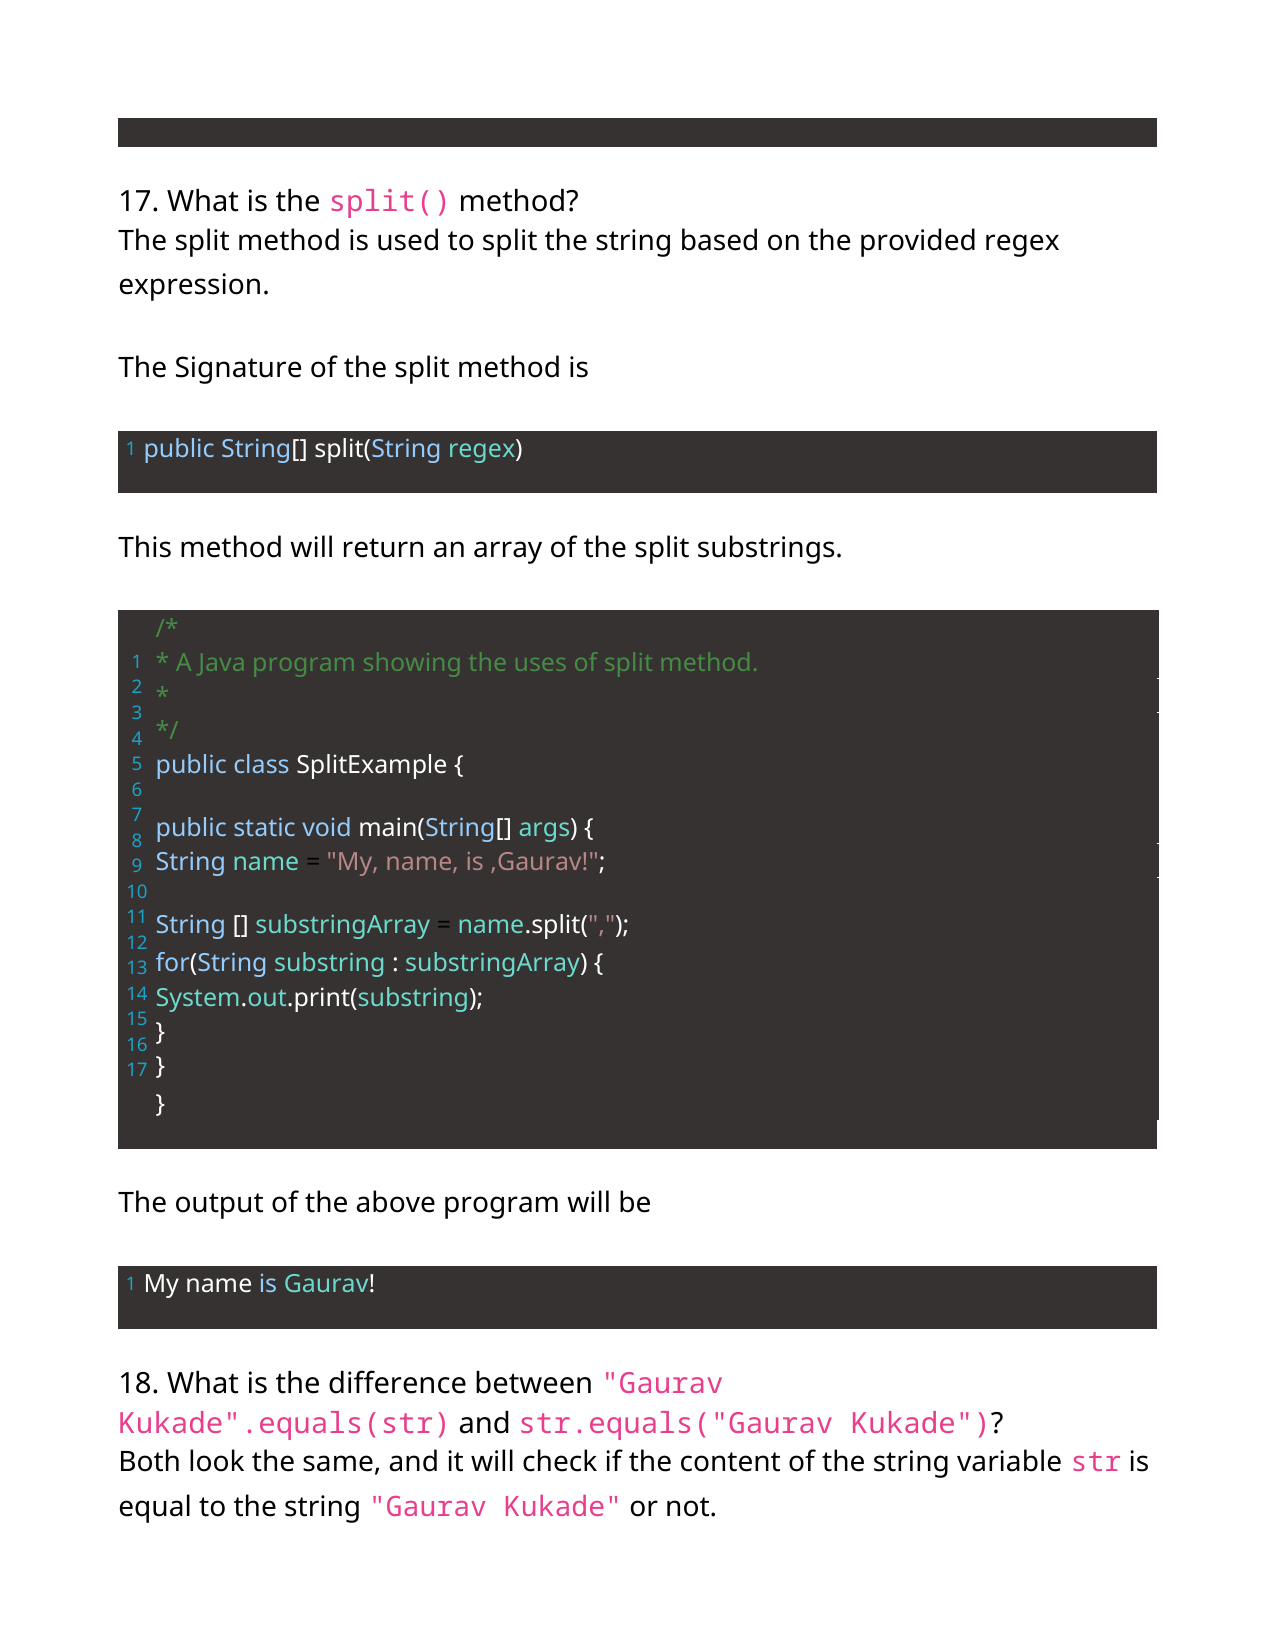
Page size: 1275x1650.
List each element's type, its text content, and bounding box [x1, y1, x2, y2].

text The Signature of the split method is [118, 347, 1157, 386]
text The output of the above program will be [118, 1183, 1157, 1221]
table_header 1 [118, 431, 143, 465]
table_header 1 [118, 1266, 143, 1300]
table_header 1 2 3 4 5 6 7 8 9 10 11 12 13 14 15 16 17 [118, 610, 155, 1120]
text This method will return an array of the split substrings. [118, 527, 1157, 566]
subtitle 17. What is the split() method? [118, 181, 1157, 220]
subtitle 18. What is the difference between "Gaurav Kukade".equals(str) and str.equals("Gaurav Kukade")? [118, 1362, 1157, 1442]
text Both look the same, and it will check if the content of the string variable str is equal to the string "Gaurav Kukade" or not. [118, 1442, 1157, 1524]
text The split method is used to split the string based on the provided regex expression. [118, 220, 1157, 303]
